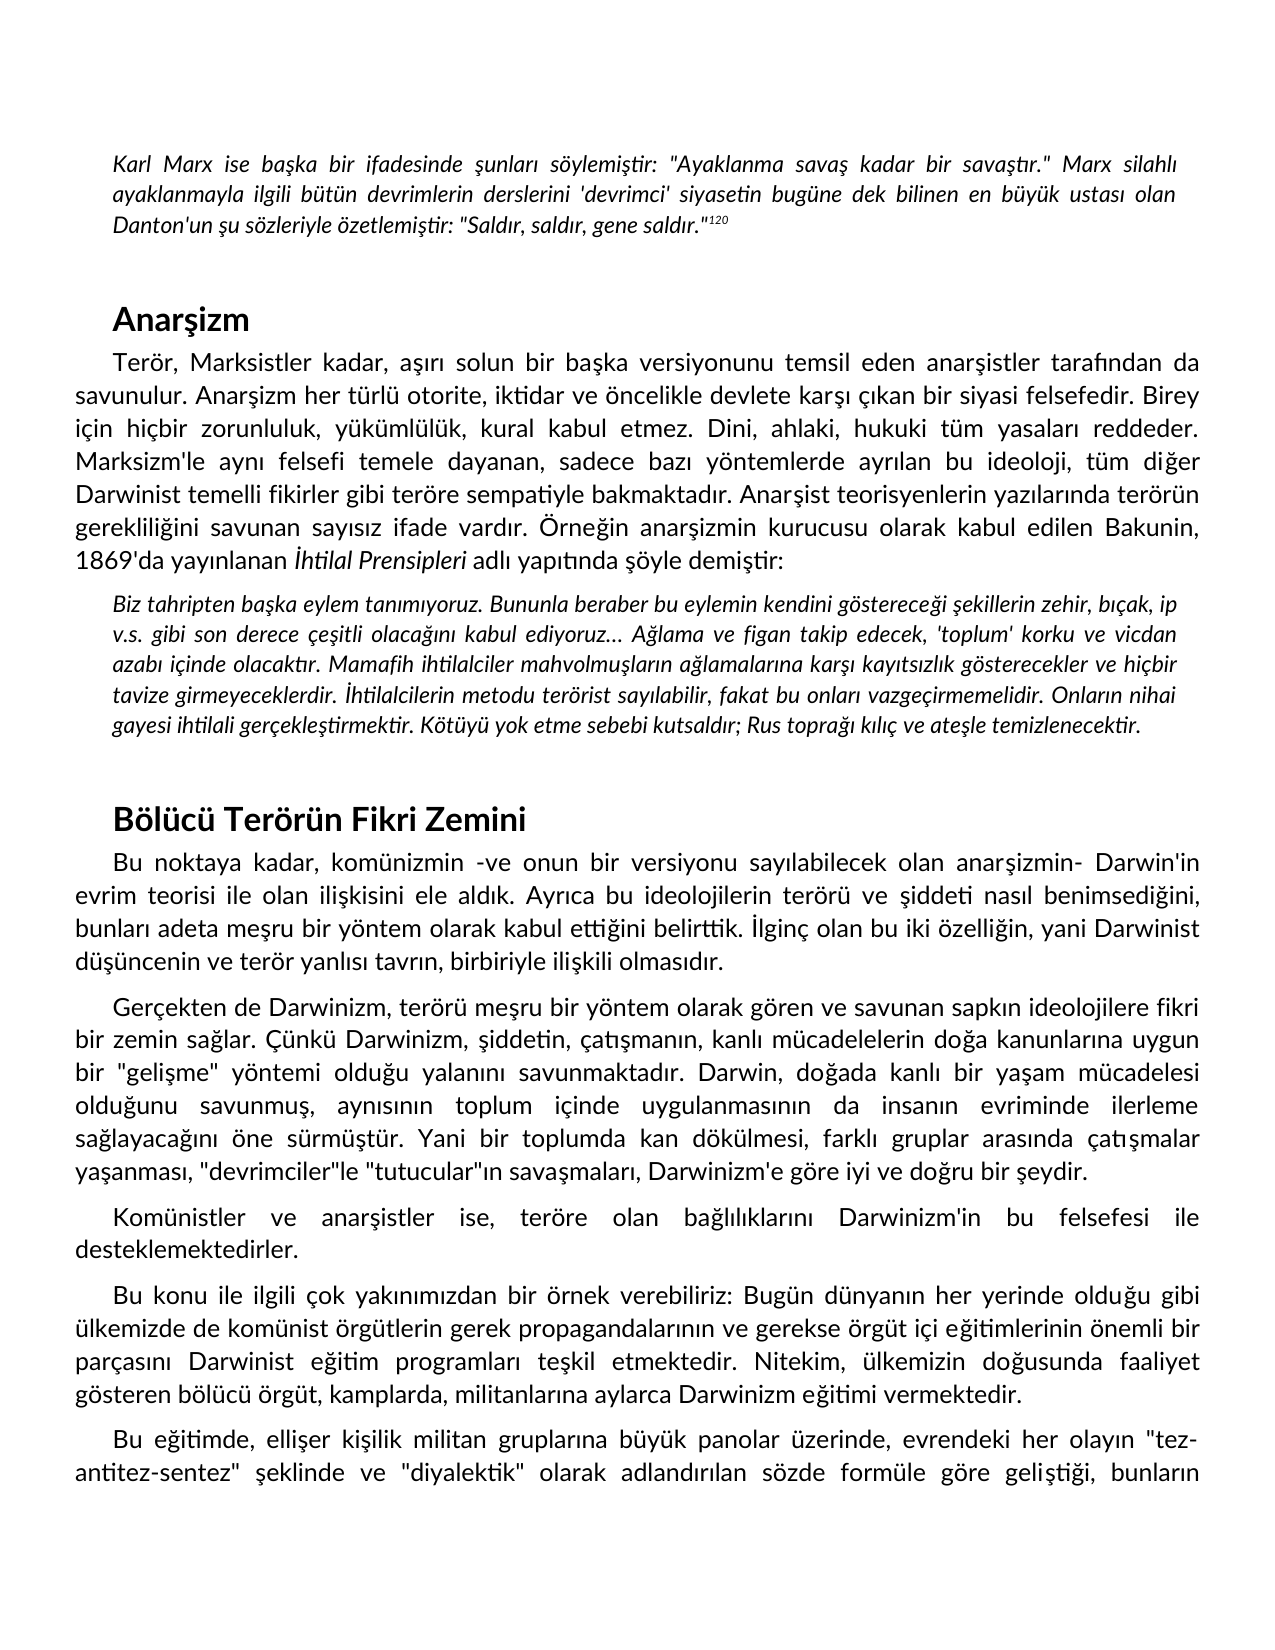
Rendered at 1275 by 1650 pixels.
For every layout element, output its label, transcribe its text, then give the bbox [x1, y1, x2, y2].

subtitle Bölücü Terörün Fikri Zemini [112, 799, 1200, 839]
text Gerçekten de Darwinizm, terörü meşru bir yöntem olarak gören ve savunan sapkın ideolojilere fikri bir zemin sağlar. Çünkü Darwinizm, şiddetin, çatışmanın, kanlı mücadelelerin doğa kanunlarına uygun bir "gelişme" yöntemi olduğu yalanını savunmaktadır. Darwin, doğada kanlı bir yaşam mücadelesi olduğunu savunmuş, aynısının toplum içinde uygulanmasının da insanın evriminde ilerleme sağlayacağını öne sürmüştür. Yani bir toplumda kan dökülmesi, farklı gruplar arasında çatışmalar yaşanması, "devrimciler"le "tutucular"ın savaşmaları, Darwinizm'e göre iyi ve doğru bir şeydir. [75, 991, 1200, 1186]
text Bu noktaya kadar, komünizmin -ve onun bir versiyonu sayılabilecek olan anarşizmin- Darwin'in evrim teorisi ile olan ilişkisini ele aldık. Ayrıca bu ideolojilerin terörü ve şiddeti nasıl benimsediğini, bunları adeta meşru bir yöntem olarak kabul ettiğini belirttik. İlginç olan bu iki özelliğin, yani Darwinist düşüncenin ve terör yanlısı tavrın, birbiriyle ilişkili olmasıdır. [75, 847, 1200, 976]
text Biz tahripten başka eylem tanımıyoruz. Bununla beraber bu eylemin kendini göstereceği şekillerin zehir, bıçak, ip v.s. gibi son derece çeşitli olacağını kabul ediyoruz… Ağlama ve figan takip edecek, 'toplum' korku ve vicdan azabı içinde olacaktır. Mamafih ihtilalciler mahvolmuşların ağlamalarına karşı kayıtsızlık gösterecekler ve hiçbir tavize girmeyeceklerdir. İhtilalcilerin metodu terörist sayılabilir, fakat bu onları vazgeçirmemelidir. Onların nihai gayesi ihtilali gerçekleştirmektir. Kötüyü yok etme sebebi kutsaldır; Rus toprağı kılıç ve ateşle temizlenecektir. [112, 590, 1178, 738]
text Bu konu ile ilgili çok yakınımızdan bir örnek verebiliriz: Bugün dünyanın her yerinde olduğu gibi ülkemizde de komünist örgütlerin gerek propagandalarının ve gerekse örgüt içi eğitimlerinin önemli bir parçasını Darwinist eğitim programları teşkil etmektedir. Nitekim, ülkemizin doğusunda faaliyet gösteren bölücü örgüt, kamplarda, militanlarına aylarca Darwinizm eğitimi vermektedir. [75, 1279, 1200, 1408]
subtitle Anarşizm [112, 298, 1200, 338]
text Karl Marx ise başka bir ifadesinde şunları söylemiştir: "Ayaklanma savaş kadar bir savaştır." Marx silahlı ayaklanmayla ilgili bütün devrimlerin derslerini 'devrimci' siyasetin bugüne dek bilinen en büyük ustası olan Danton'un şu sözleriyle özetlemiştir: "Saldır, saldır, gene saldır."120 [112, 150, 1178, 238]
text Terör, Marksistler kadar, aşırı solun bir başka versiyonunu temsil eden anarşistler tarafından da savunulur. Anarşizm her türlü otorite, iktidar ve öncelikle devlete karşı çıkan bir siyasi felsefedir. Birey için hiçbir zorunluluk, yükümlülük, kural kabul etmez. Dini, ahlaki, hukuki tüm yasaları reddeder. Marksizm'le aynı felsefi temele dayanan, sadece bazı yöntemlerde ayrılan bu ideoloji, tüm diğer Darwinist temelli fikirler gibi teröre sempatiyle bakmaktadır. Anarşist teorisyenlerin yazılarında terörün gerekliliğini savunan sayısız ifade vardır. Örneğin anarşizmin kurucusu olarak kabul edilen Bakunin, 1869'da yayınlanan İhtilal Prensipleri adlı yapıtında şöyle demiştir: [75, 347, 1200, 574]
text Bu eğitimde, ellişer kişilik militan gruplarına büyük panolar üzerinde, evrendeki her olayın "tez-antitez-sentez" şeklinde ve "diyalektik" olarak adlandırılan sözde formüle göre geliştiği, bunların [75, 1424, 1200, 1487]
text Komünistler ve anarşistler ise, teröre olan bağlılıklarını Darwinizm'in bu felsefesi ile desteklemektedirler. [75, 1201, 1200, 1264]
